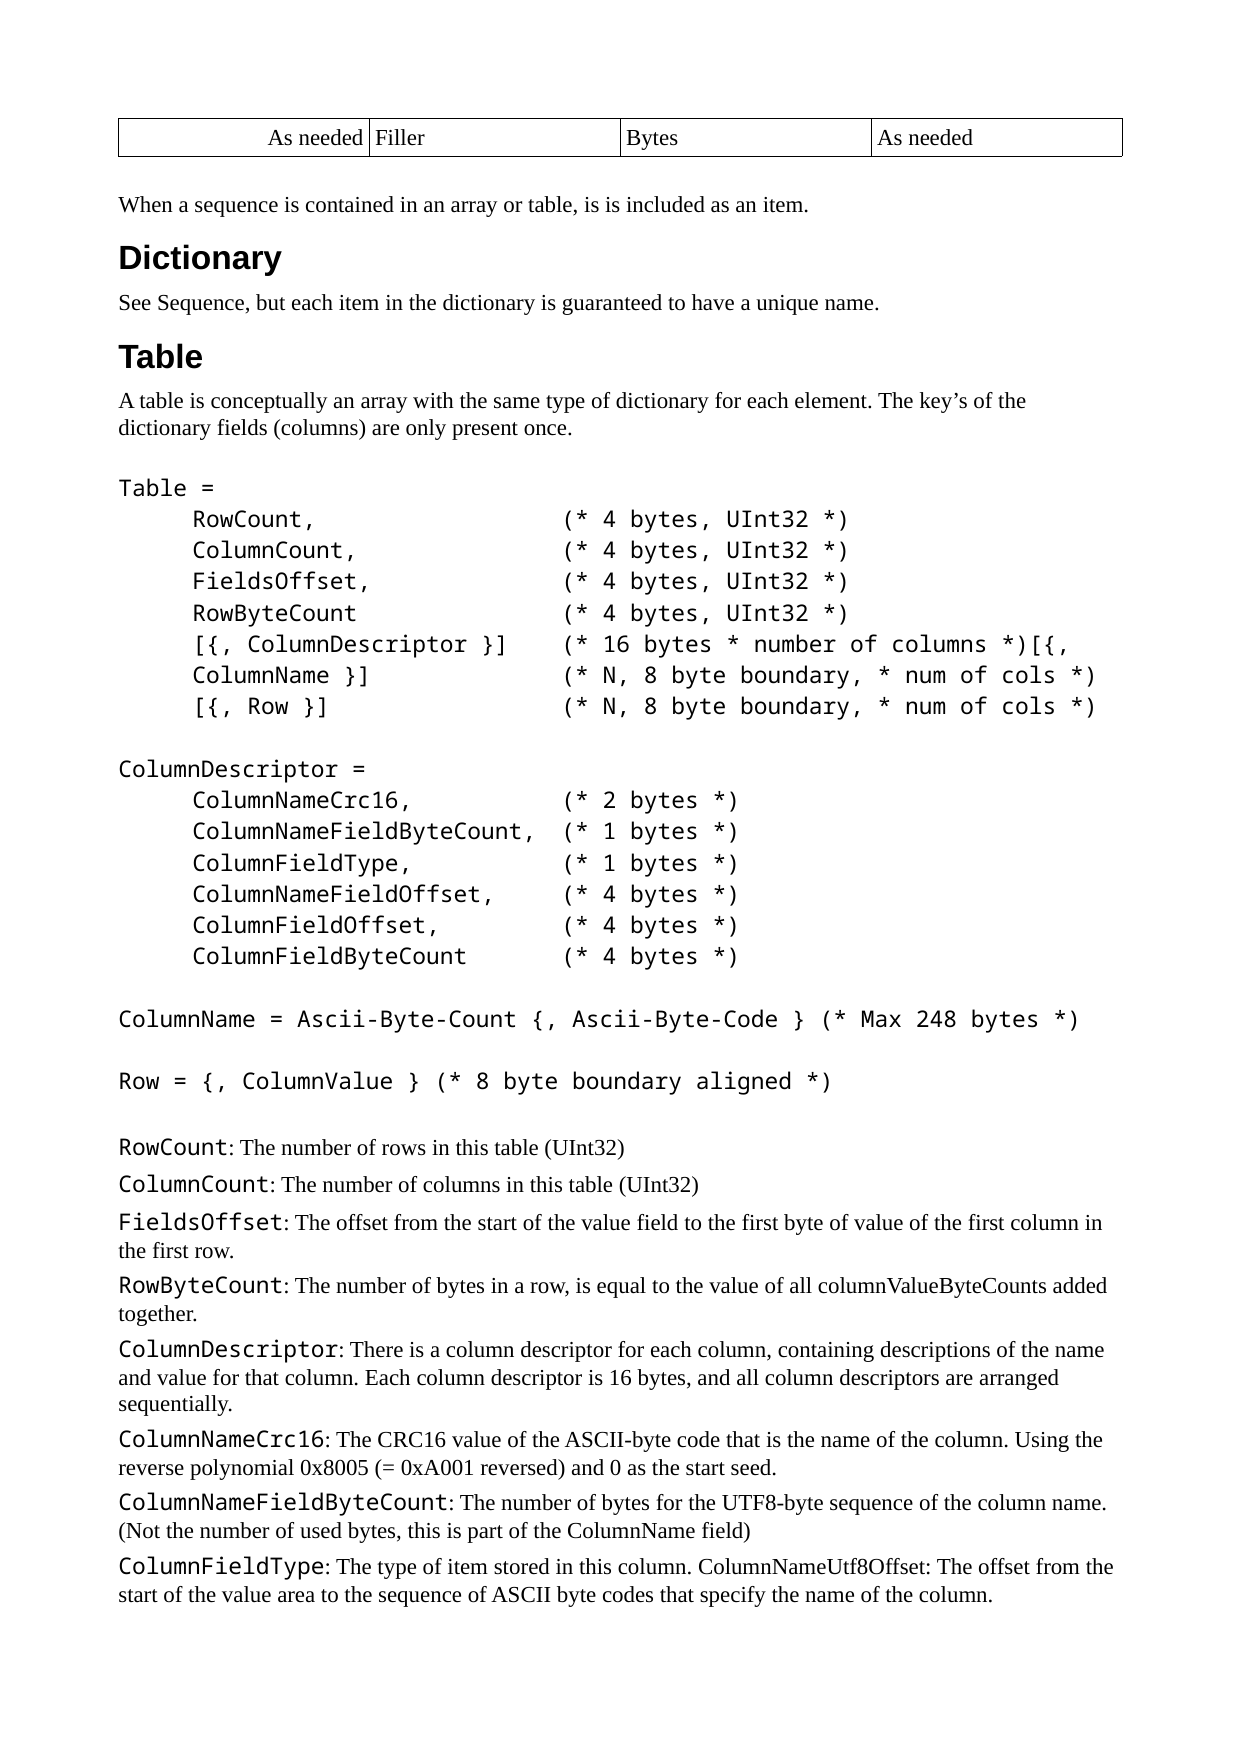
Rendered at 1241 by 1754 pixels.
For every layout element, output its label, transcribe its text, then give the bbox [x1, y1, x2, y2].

table_cell As needed [119, 119, 369, 156]
text When a sequence is contained in an array or table, is is included as an item. [118, 191, 1122, 217]
text See Sequence, but each item in the dictionary is guaranteed to have a unique name. [118, 289, 1122, 316]
text ColumnCount: The number of columns in this table (UInt32) [118, 1168, 1122, 1199]
text ColumnNameFieldByteCount: The number of bytes for the UTF8-byte sequence of the column name. (Not the number of used bytes, this is part of the ColumnName field) [118, 1486, 1122, 1544]
text RowByteCount (* 4 bytes, UInt32 *) [118, 597, 1122, 628]
text ColumnFieldType, (* 1 bytes *) [118, 847, 1122, 878]
text ColumnDescriptor: There is a column descriptor for each column, containing descriptions of the name and value for that column. Each column descriptor is 16 bytes, and all column descriptors are arranged sequentially. [118, 1333, 1122, 1417]
text ColumnFieldOffset, (* 4 bytes *) [118, 909, 1122, 940]
text [{, ColumnDescriptor }] (* 16 bytes * number of columns *)[{, ColumnName }] (* N, 8 byte boundary, * num of cols *) [118, 628, 1122, 690]
text ColumnDescriptor = [118, 753, 1122, 784]
subtitle Dictionary [118, 238, 1122, 277]
text RowCount, (* 4 bytes, UInt32 *) [118, 503, 1122, 534]
text [{, Row }] (* N, 8 byte boundary, * num of cols *) [118, 690, 1122, 722]
text FieldsOffset: The offset from the start of the value field to the first byte of value of the first column in the first row. [118, 1205, 1122, 1263]
text Row = {, ColumnValue } (* 8 byte boundary aligned *) [118, 1065, 1122, 1097]
table_cell Bytes [621, 119, 871, 156]
text RowByteCount: The number of bytes in a row, is equal to the value of all columnValueByteCounts added together. [118, 1269, 1122, 1327]
text ColumnCount, (* 4 bytes, UInt32 *) [118, 534, 1122, 565]
subtitle Table [118, 336, 1122, 375]
table_cell Filler [370, 119, 620, 156]
text Table = [118, 472, 1122, 503]
text FieldsOffset, (* 4 bytes, UInt32 *) [118, 565, 1122, 597]
text ColumnFieldType: The type of item stored in this column. ColumnNameUtf8Offset: The offset from the start of the value area to the sequence of ASCII byte codes that specify the name of the column. [118, 1550, 1122, 1608]
text ColumnNameCrc16: The CRC16 value of the ASCII-byte code that is the name of the column. Using the reverse polynomial 0x8005 (= 0xA001 reversed) and 0 as the start seed. [118, 1423, 1122, 1480]
text ColumnNameCrc16, (* 2 bytes *) [118, 784, 1122, 815]
text RowCount: The number of rows in this table (UInt32) [118, 1131, 1122, 1162]
text ColumnNameFieldByteCount, (* 1 bytes *) [118, 815, 1122, 847]
text A table is conceptually an array with the same type of dictionary for each element. The key’s of the dictionary fields (columns) are only present once. [118, 388, 1122, 440]
text ColumnName = Ascii-Byte-Count {, Ascii-Byte-Code } (* Max 248 bytes *) [118, 1003, 1122, 1034]
text ColumnFieldByteCount (* 4 bytes *) [118, 940, 1122, 972]
text ColumnNameFieldOffset, (* 4 bytes *) [118, 878, 1122, 909]
table_cell As needed [872, 119, 1122, 156]
